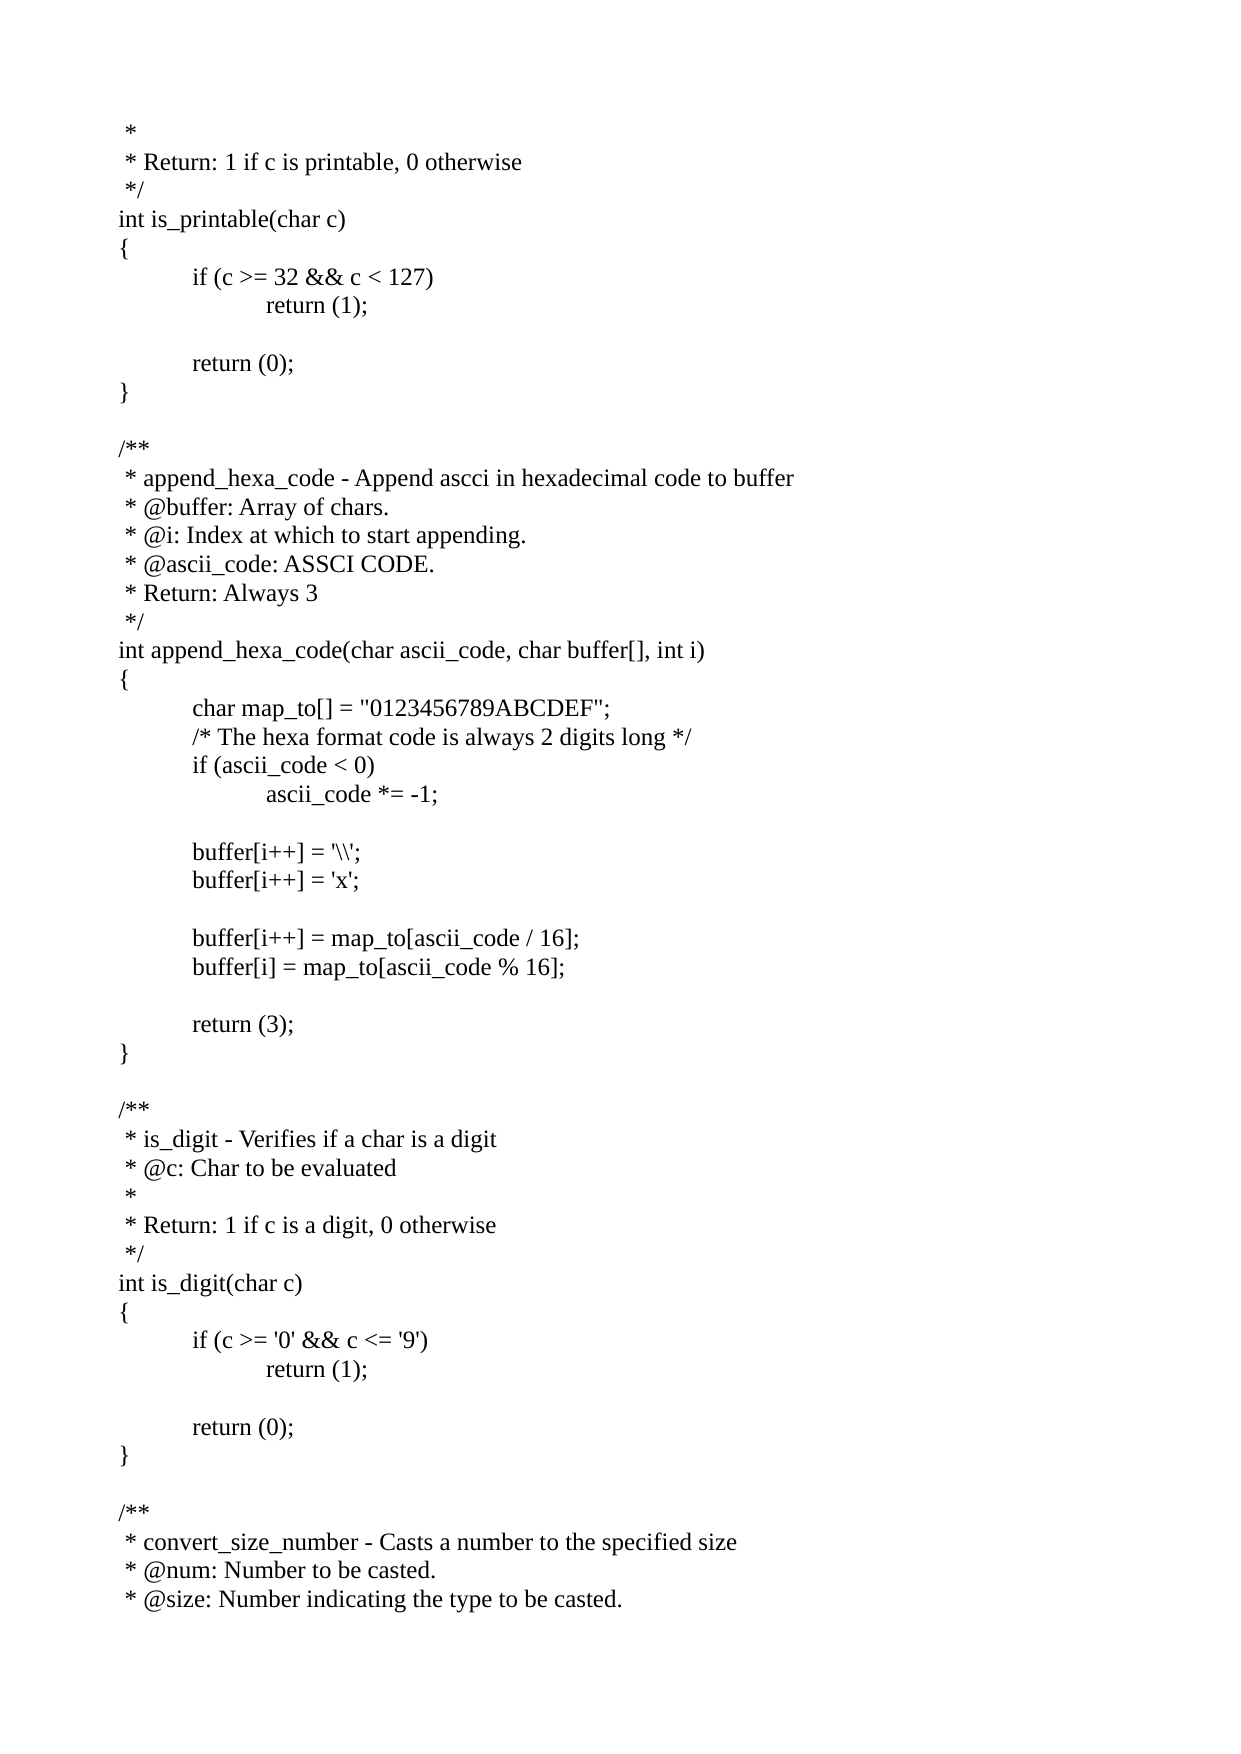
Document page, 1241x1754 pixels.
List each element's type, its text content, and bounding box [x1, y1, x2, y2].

text return (1); [118, 1354, 1122, 1383]
text int is_digit(char c) [118, 1268, 1122, 1297]
text * @buffer: Array of chars. [118, 492, 1122, 521]
text buffer[i++] = 'x'; [118, 866, 1122, 894]
text * [118, 1182, 1122, 1211]
text return (1); [118, 291, 1122, 319]
text /* The hexa format code is always 2 digits long */ [118, 722, 1122, 751]
text return (0); [118, 1412, 1122, 1441]
text * @num: Number to be casted. [118, 1556, 1122, 1584]
text if (c >= 32 && c < 127) [118, 262, 1122, 291]
text /** [118, 434, 1122, 463]
text if (c >= '0' && c <= '9') [118, 1326, 1122, 1354]
text * Return: 1 if c is a digit, 0 otherwise [118, 1211, 1122, 1239]
text * is_digit - Verifies if a char is a digit [118, 1124, 1122, 1153]
text return (3); [118, 1009, 1122, 1038]
text { [118, 1297, 1122, 1326]
text * @c: Char to be evaluated [118, 1153, 1122, 1182]
text char map_to[] = "0123456789ABCDEF"; [118, 693, 1122, 722]
text */ [118, 607, 1122, 636]
text int append_hexa_code(char ascii_code, char buffer[], int i) [118, 636, 1122, 664]
text if (ascii_code < 0) [118, 751, 1122, 779]
text { [118, 664, 1122, 693]
text /** [118, 1096, 1122, 1124]
text } [118, 1441, 1122, 1469]
text * @size: Number indicating the type to be casted. [118, 1584, 1122, 1613]
text buffer[i++] = '\\'; [118, 837, 1122, 866]
text /** [118, 1498, 1122, 1527]
text * [118, 118, 1122, 147]
text } [118, 377, 1122, 406]
text * @ascii_code: ASSCI CODE. [118, 549, 1122, 578]
text * @i: Index at which to start appending. [118, 521, 1122, 549]
text * Return: 1 if c is printable, 0 otherwise [118, 147, 1122, 176]
text * convert_size_number - Casts a number to the specified size [118, 1527, 1122, 1556]
text buffer[i++] = map_to[ascii_code / 16]; [118, 923, 1122, 952]
text return (0); [118, 348, 1122, 377]
text * Return: Always 3 [118, 578, 1122, 607]
text int is_printable(char c) [118, 204, 1122, 233]
text */ [118, 176, 1122, 204]
text } [118, 1038, 1122, 1067]
text */ [118, 1239, 1122, 1268]
text { [118, 233, 1122, 262]
text ascii_code *= -1; [118, 779, 1122, 808]
text * append_hexa_code - Append ascci in hexadecimal code to buffer [118, 463, 1122, 492]
text buffer[i] = map_to[ascii_code % 16]; [118, 952, 1122, 981]
